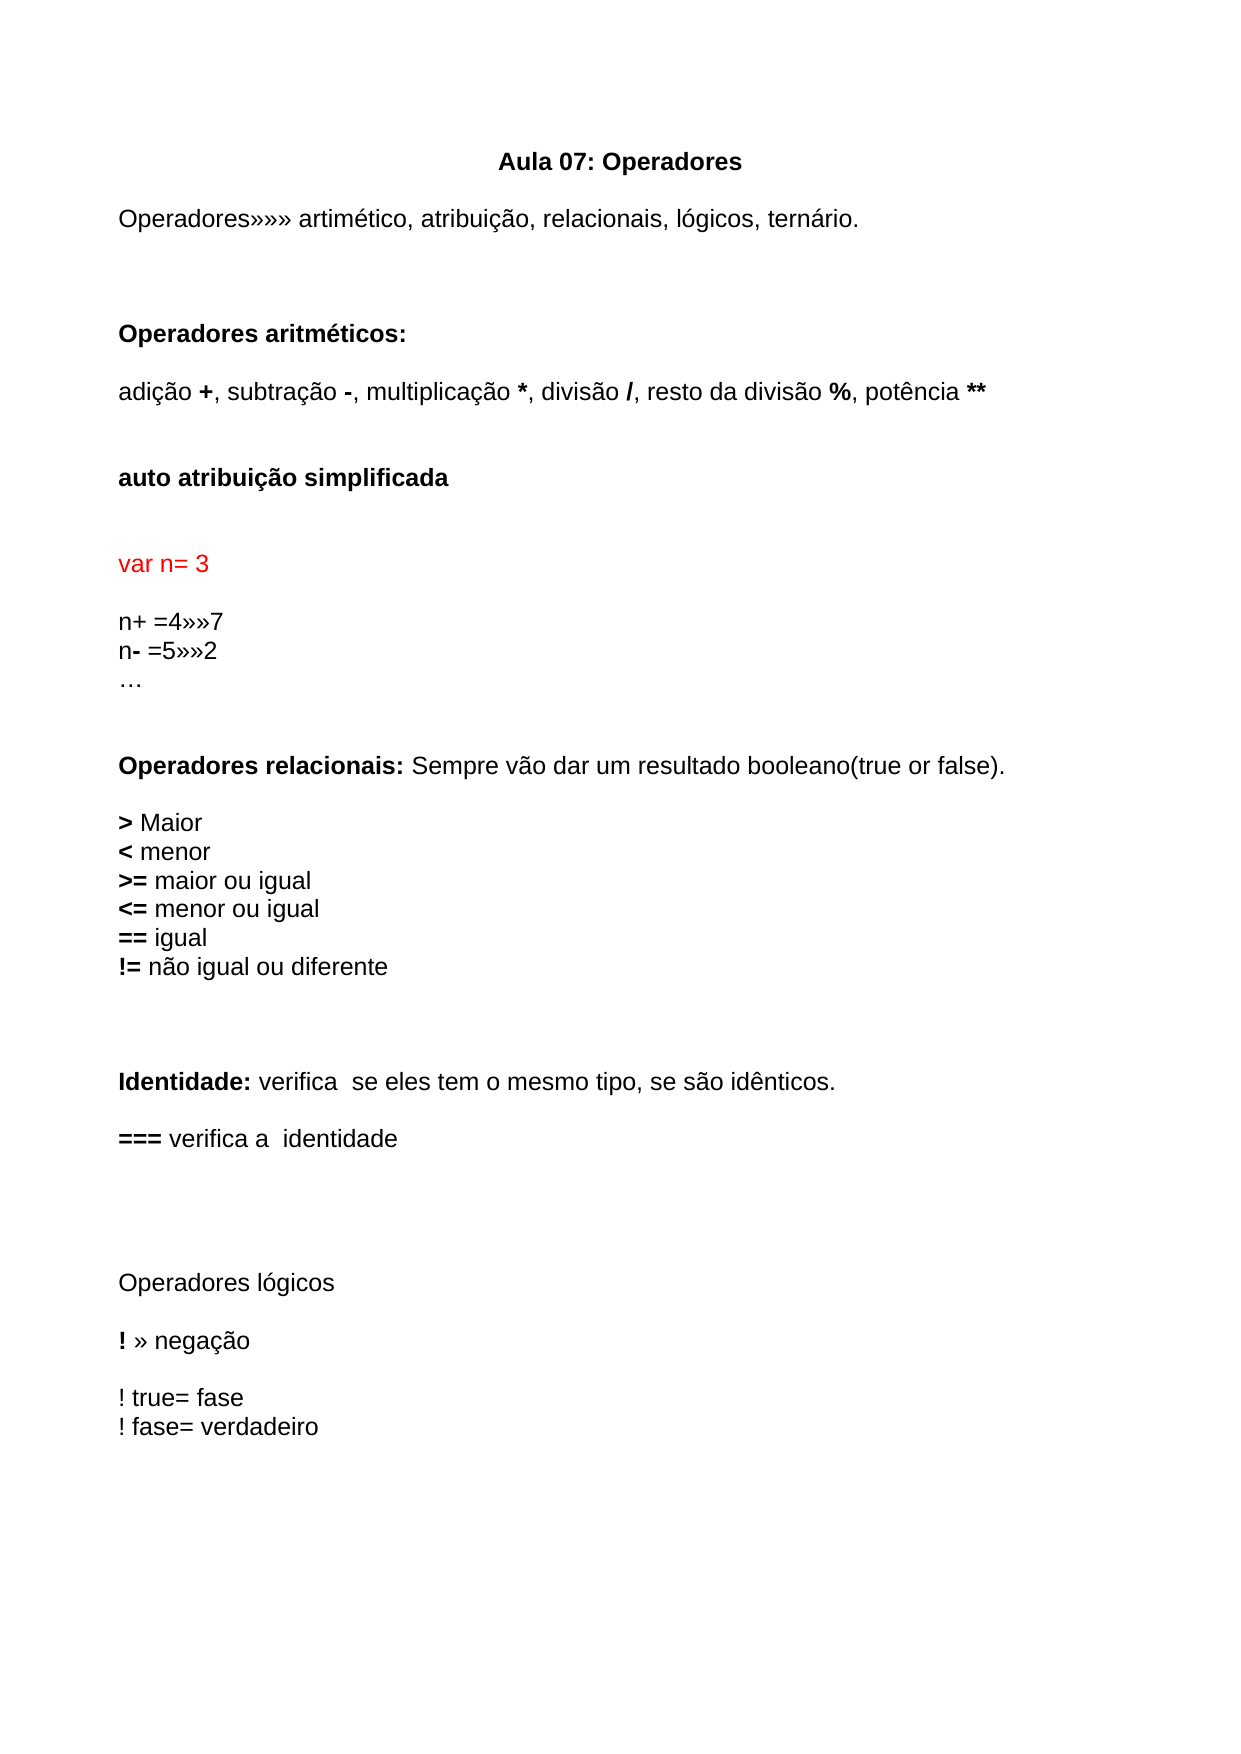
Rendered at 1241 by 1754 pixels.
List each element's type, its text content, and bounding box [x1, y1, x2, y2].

text var n= 3 [118, 549, 1122, 578]
text > Maior [118, 808, 1122, 837]
text === verifica a identidade [118, 1124, 1122, 1153]
text < menor [118, 837, 1122, 866]
text auto atribuição simplificada [118, 463, 1122, 492]
text … [118, 664, 1122, 693]
text >= maior ou igual [118, 866, 1122, 894]
text == igual [118, 923, 1122, 952]
text Operadores aritméticos: [118, 319, 1122, 348]
text ! true= fase [118, 1383, 1122, 1412]
text Aula 07: Operadores [118, 147, 1122, 176]
text Identidade: verifica se eles tem o mesmo tipo, se são idênticos. [118, 1067, 1122, 1096]
text Operadores lógicos [118, 1268, 1122, 1297]
text Operadores relacionais: Sempre vão dar um resultado booleano(true or false). [118, 751, 1122, 779]
text != não igual ou diferente [118, 952, 1122, 981]
text ! » negação [118, 1326, 1122, 1354]
text n+ =4»»7 [118, 607, 1122, 636]
text Operadores»»» artimético, atribuição, relacionais, lógicos, ternário. [118, 204, 1122, 233]
text adição +, subtração -, multiplicação *, divisão /, resto da divisão %, potência ** [118, 377, 1122, 406]
text n- =5»»2 [118, 636, 1122, 664]
text <= menor ou igual [118, 894, 1122, 923]
text ! fase= verdadeiro [118, 1412, 1122, 1441]
